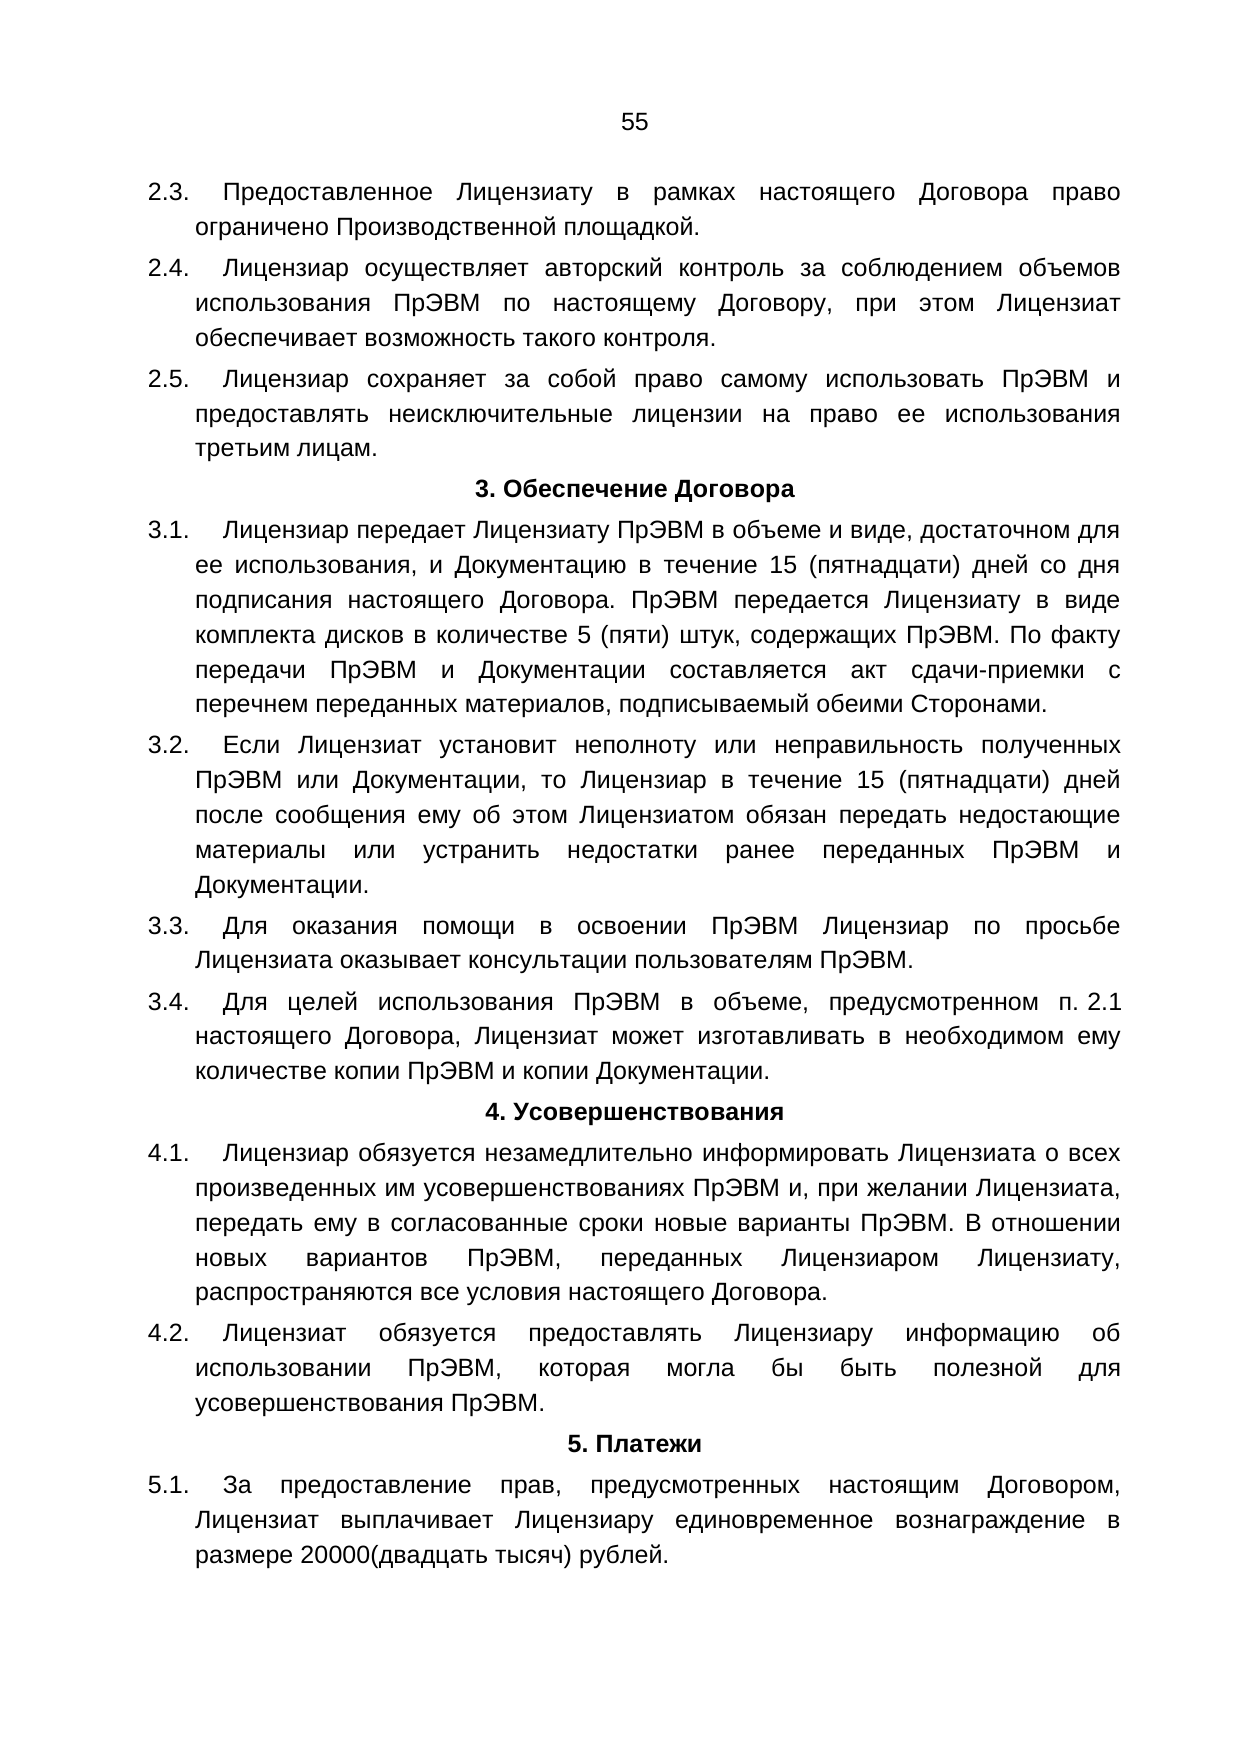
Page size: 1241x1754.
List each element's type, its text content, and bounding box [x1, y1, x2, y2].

list Для целей использования ПрЭВМ в объеме, предусмотренном п. 2.1 настоящего Договора, Лицензиат может изготавливать в необходимом ему количестве копии ПрЭВМ и копии Документации. [148, 986, 1122, 1085]
text 5. Платежи [148, 1429, 1122, 1458]
text 3. Обеспечение Договора [148, 474, 1122, 503]
text 4. Усовершенствования [148, 1097, 1122, 1126]
list Лицензиар обязуется незамедлительно информировать Лицензиата о всех произведенных им усовершенствованиях ПрЭВМ и, при желании Лицензиата, передать ему в согласованные сроки новые варианты ПрЭВМ. В отношении новых вариантов ПрЭВМ, переданных Лицензиаром Лицензиату, распространяются все условия настоящего Договора. [148, 1138, 1122, 1306]
list Если Лицензиат установит неполноту или неправильность полученных ПрЭВМ или Документации, то Лицензиар в течение 15 (пятнадцати) дней после сообщения ему об этом Лицензиатом обязан передать недостающие материалы или устранить недостатки ранее переданных ПрЭВМ и Документации. [148, 730, 1122, 898]
list За предоставление прав, предусмотренных настоящим Договором, Лицензиат выплачивает Лицензиару единовременное вознаграждение в размере 20000(двадцать тысяч) рублей. [148, 1470, 1122, 1568]
list Лицензиар передает Лицензиату ПрЭВМ в объеме и виде, достаточном для ее использования, и Документацию в течение 15 (пятнадцати) дней со дня подписания настоящего Договора. ПрЭВМ передается Лицензиату в виде комплекта дисков в количестве 5 (пяти) штук, содержащих ПрЭВМ. По факту передачи ПрЭВМ и Документации составляется акт сдачи-приемки с перечнем переданных материалов, подписываемый обеими Сторонами. [148, 515, 1122, 718]
list Лицензиат обязуется предоставлять Лицензиару информацию об использовании ПрЭВМ, которая могла бы быть полезной для усовершенствования ПрЭВМ. [148, 1318, 1122, 1417]
list Для оказания помощи в освоении ПрЭВМ Лицензиар по просьбе Лицензиата оказывает консультации пользователям ПрЭВМ. [148, 911, 1122, 974]
list Лицензиар сохраняет за собой право самому использовать ПрЭВМ и предоставлять неисключительные лицензии на право ее использования третьим лицам. [148, 364, 1122, 462]
list Лицензиар осуществляет авторский контроль за соблюдением объемов использования ПрЭВМ по настоящему Договору, при этом Лицензиат обеспечивает возможность такого контроля. [148, 253, 1122, 352]
list Предоставленное Лицензиату в рамках настоящего Договора право ограничено Производственной площадкой. [148, 177, 1122, 241]
